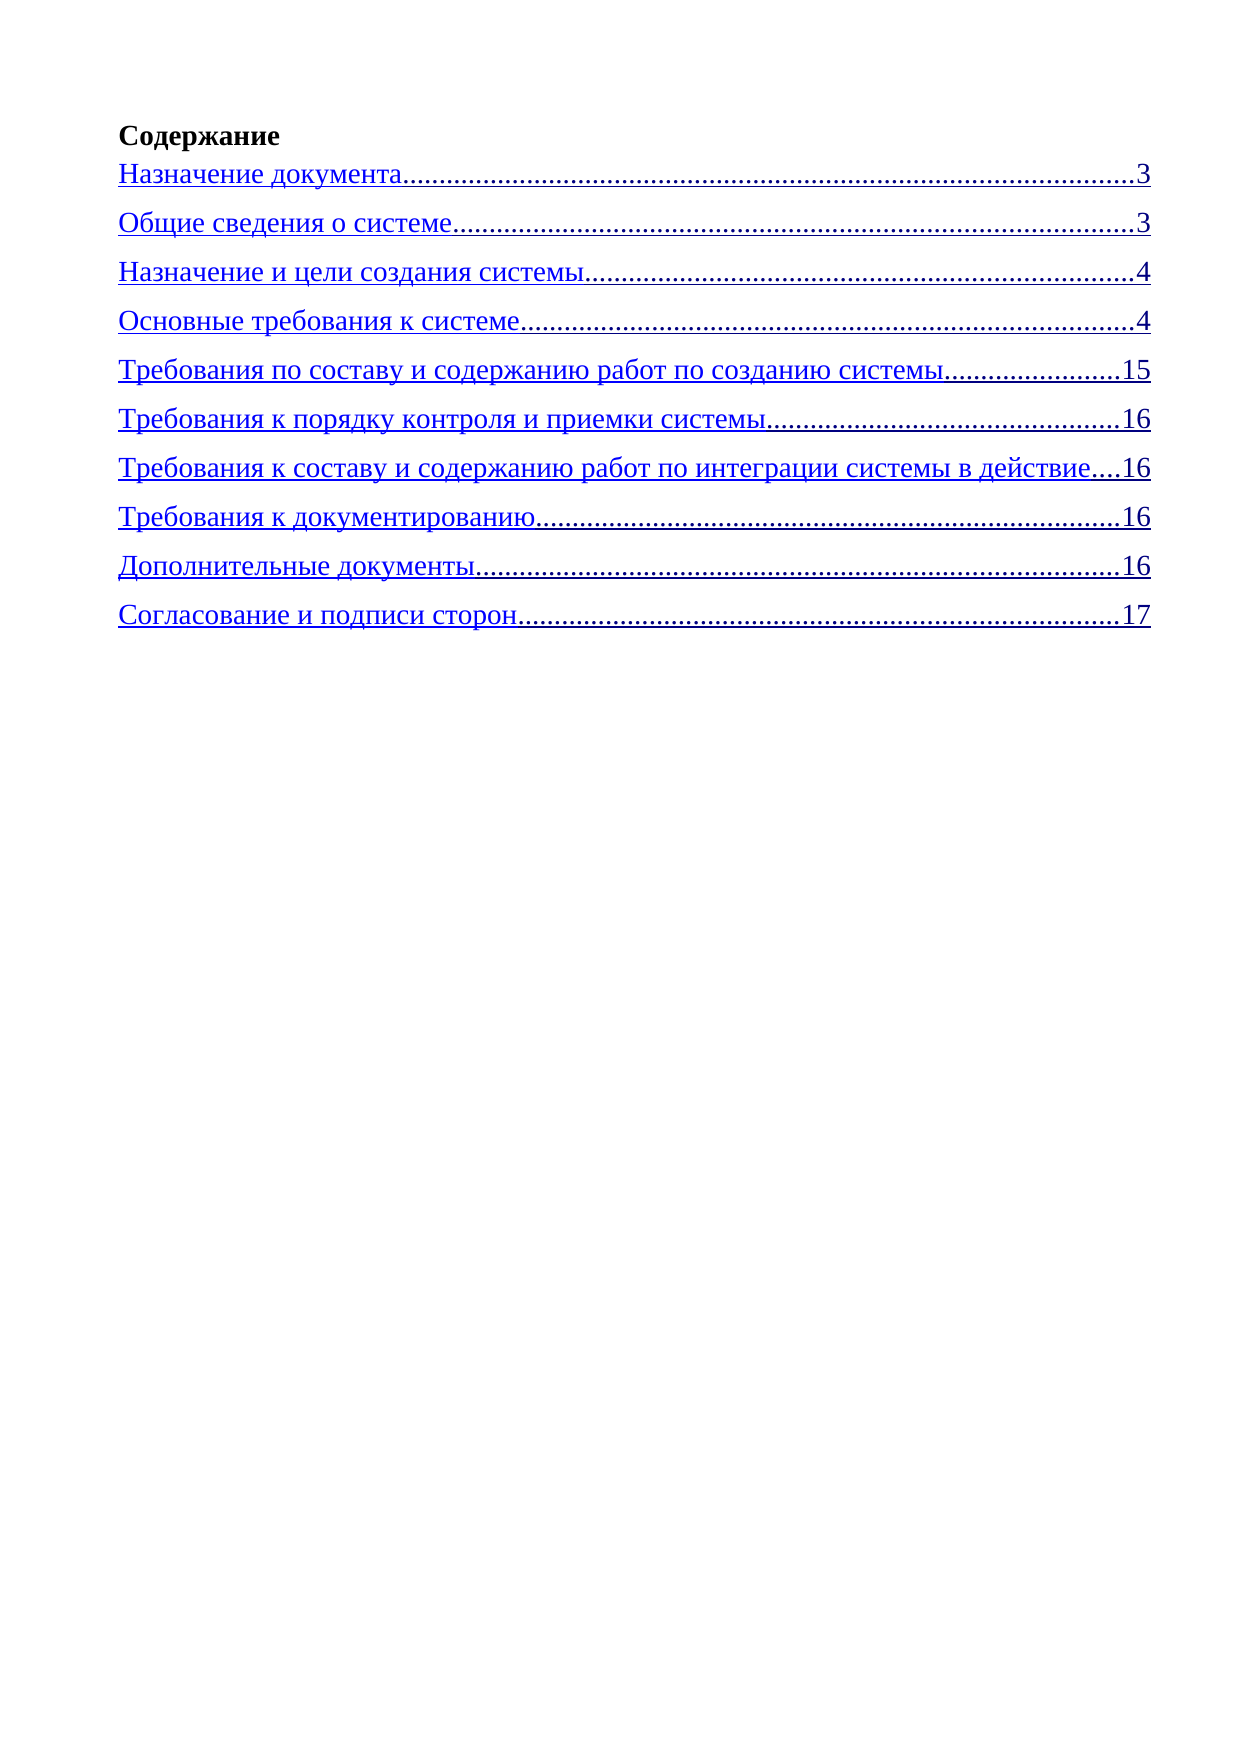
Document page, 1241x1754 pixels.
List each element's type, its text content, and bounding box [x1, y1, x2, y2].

text Содержание [118, 118, 1152, 152]
text Назначение документа 3 [118, 157, 1152, 190]
text Требования к документированию 16 [118, 499, 1152, 533]
text Основные требования к системе 4 [118, 303, 1152, 337]
text Назначение и цели создания системы 4 [118, 254, 1152, 288]
text Требования к порядку контроля и приемки системы 16 [118, 401, 1152, 435]
text Общие сведения о системе 3 [118, 206, 1152, 239]
text Согласование и подписи сторон 17 [118, 597, 1152, 631]
text Требования к составу и содержанию работ по интеграции системы в действие 16 [118, 450, 1152, 484]
text Требования по составу и содержанию работ по созданию системы 15 [118, 352, 1152, 386]
text Дополнительные документы 16 [118, 548, 1152, 582]
